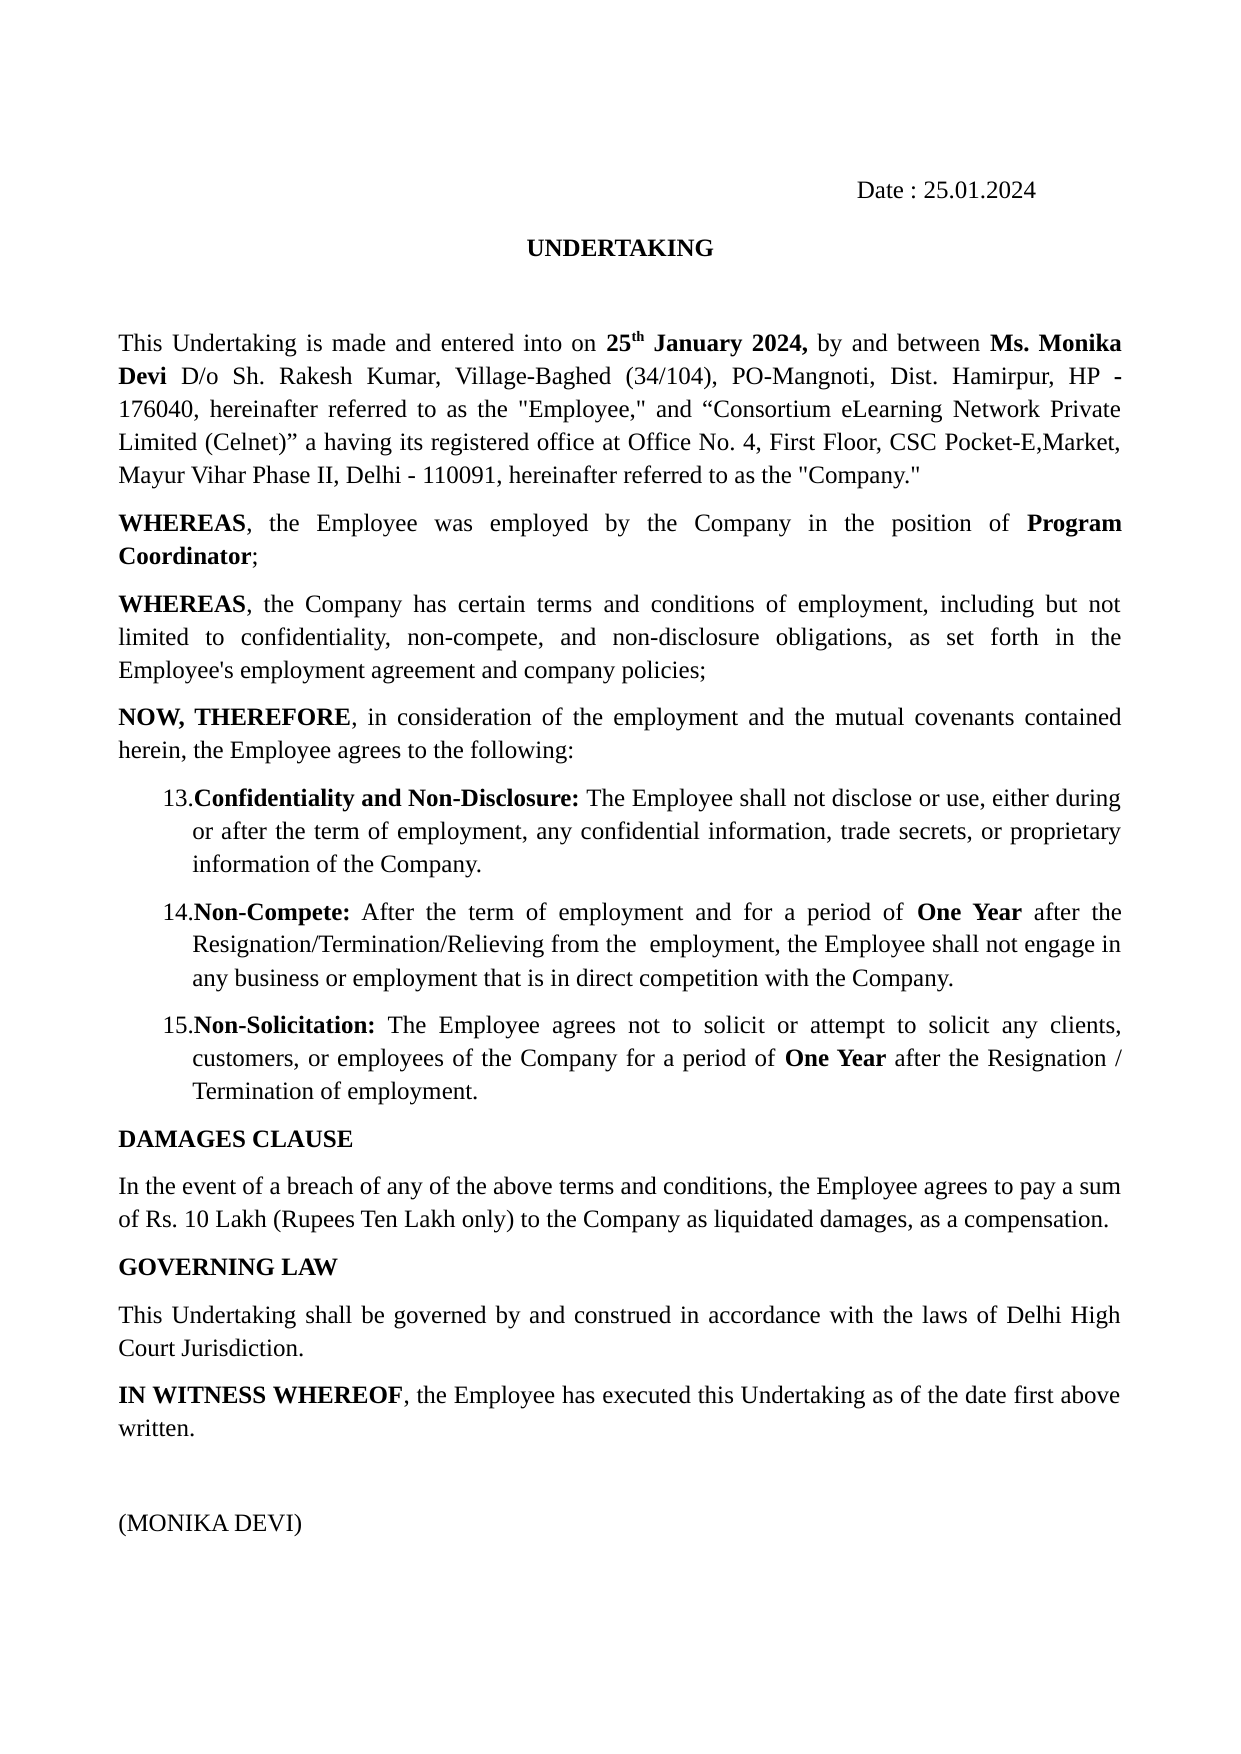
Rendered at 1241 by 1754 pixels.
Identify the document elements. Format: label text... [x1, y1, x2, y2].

text GOVERNING LAW [118, 1252, 1122, 1281]
text NOW, THEREFORE, in consideration of the employment and the mutual covenants contained herein, the Employee agrees to the following: [118, 702, 1122, 764]
text DAMAGES CLAUSE [118, 1124, 1122, 1153]
text This Undertaking shall be governed by and construed in accordance with the laws of Delhi High Court Jurisdiction. [118, 1300, 1122, 1361]
text (MONIKA DEVI) [118, 1508, 1122, 1537]
text Date : 25.01.2024 [118, 176, 1122, 204]
text UNDERTAKING [118, 233, 1122, 262]
list Non-Solicitation: The Employee agrees not to solicit or attempt to solicit any clients, customers, or employees of the Company for a period of One Year after the Resignation / Termination of employment. [162, 1010, 1122, 1105]
list Non-Compete: After the term of employment and for a period of One Year after the Resignation/Termination/Relieving from the employment, the Employee shall not engage in any business or employment that is in direct competition with the Company. [162, 897, 1122, 991]
text WHEREAS, the Employee was employed by the Company in the position of Program Coordinator; [118, 508, 1122, 570]
text IN WITNESS WHEREOF, the Employee has executed this Undertaking as of the date first above written. [118, 1380, 1122, 1442]
text In the event of a breach of any of the above terms and conditions, the Employee agrees to pay a sum of Rs. 10 Lakh (Rupees Ten Lakh only) to the Company as liquidated damages, as a compensation. [118, 1171, 1122, 1233]
list Confidentiality and Non-Disclosure: The Employee shall not disclose or use, either during or after the term of employment, any confidential information, trade secrets, or proprietary information of the Company. [162, 783, 1122, 878]
text WHEREAS, the Company has certain terms and conditions of employment, including but not limited to confidentiality, non-compete, and non-disclosure obligations, as set forth in the Employee's employment agreement and company policies; [118, 589, 1122, 683]
text This Undertaking is made and entered into on 25th January 2024, by and between Ms. Monika Devi D/o Sh. Rakesh Kumar, Village-Baghed (34/104), PO-Mangnoti, Dist. Hamirpur, HP - 176040, hereinafter referred to as the "Employee," and “Consortium eLearning Network Private Limited (Celnet)” a having its registered office at Office No. 4, First Floor, CSC Pocket-E,Market, Mayur Vihar Phase II, Delhi - 110091, hereinafter referred to as the "Company." [118, 328, 1122, 489]
